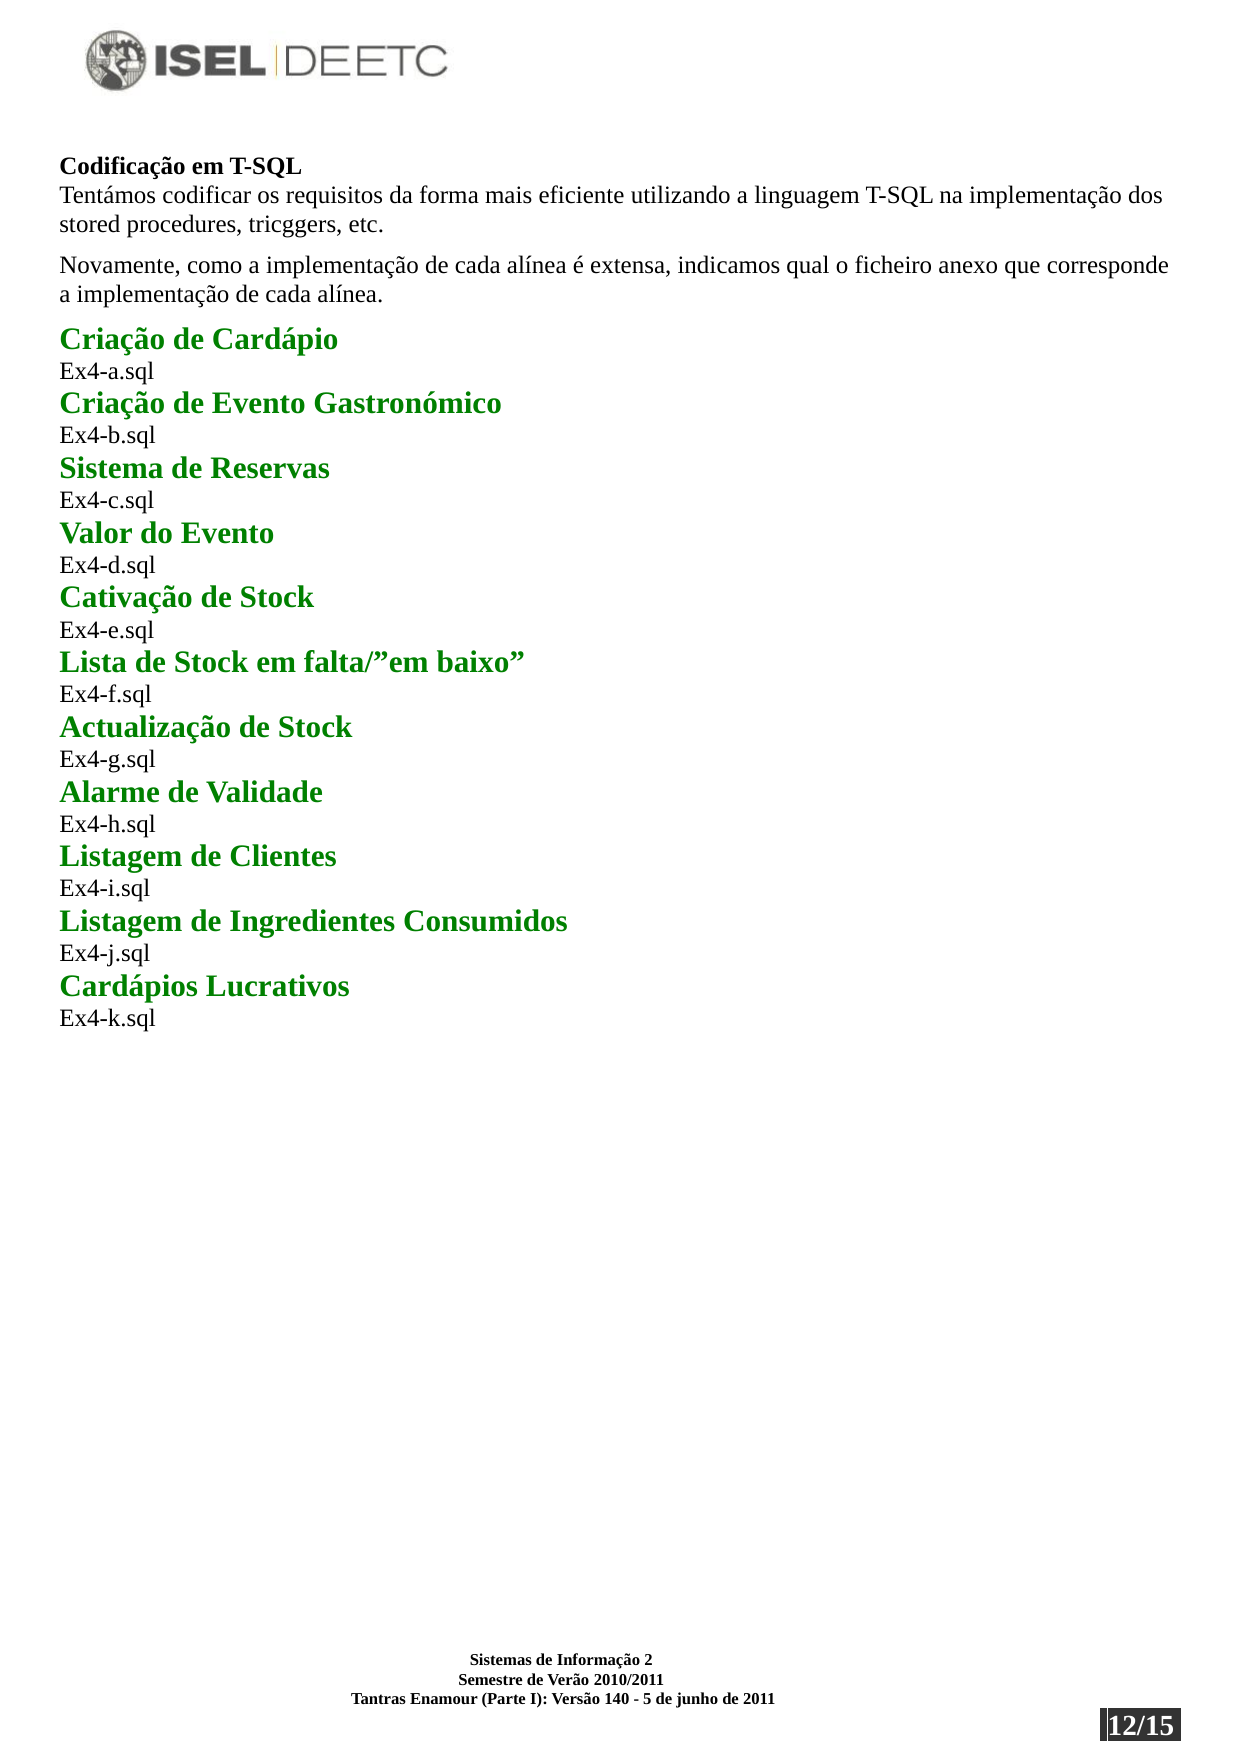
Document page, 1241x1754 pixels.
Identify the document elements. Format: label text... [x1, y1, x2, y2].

text Ex4-a.sql [59, 356, 1181, 385]
text Ex4-i.sql [59, 873, 1181, 902]
text Ex4-e.sql [59, 615, 1181, 643]
subtitle Listagem de Clientes [59, 837, 1181, 873]
subtitle Criação de Cardápio [59, 320, 1181, 356]
subtitle Listagem de Ingredientes Consumidos [59, 902, 1181, 938]
subtitle Cardápios Lucrativos [59, 967, 1181, 1003]
subtitle Lista de Stock em falta/”em baixo” [59, 643, 1181, 679]
subtitle Cativação de Stock [59, 579, 1181, 615]
text Ex4-j.sql [59, 938, 1181, 967]
subtitle Criação de Evento Gastronómico [59, 385, 1181, 421]
text Ex4-f.sql [59, 679, 1181, 708]
subtitle Sistema de Reservas [59, 449, 1181, 485]
text Novamente, como a implementação de cada alínea é extensa, indicamos qual o ficheiro anexo que corresponde a implementação de cada alínea. [59, 250, 1181, 307]
text Ex4-c.sql [59, 485, 1181, 514]
subtitle Valor do Evento [59, 514, 1181, 550]
text Ex4-d.sql [59, 550, 1181, 579]
text Ex4-k.sql [59, 1003, 1181, 1032]
text Ex4-h.sql [59, 809, 1181, 837]
picture [76, 15, 478, 116]
text Ex4-b.sql [59, 421, 1181, 449]
subtitle Alarme de Validade [59, 773, 1181, 809]
text Tentámos codificar os requisitos da forma mais eficiente utilizando a linguagem T-SQL na implementação dos stored procedures, tricggers, etc. [59, 180, 1181, 237]
subtitle Actualização de Stock [59, 708, 1181, 744]
subtitle Codificação em T-SQL [59, 151, 1181, 180]
text Ex4-g.sql [59, 744, 1181, 773]
